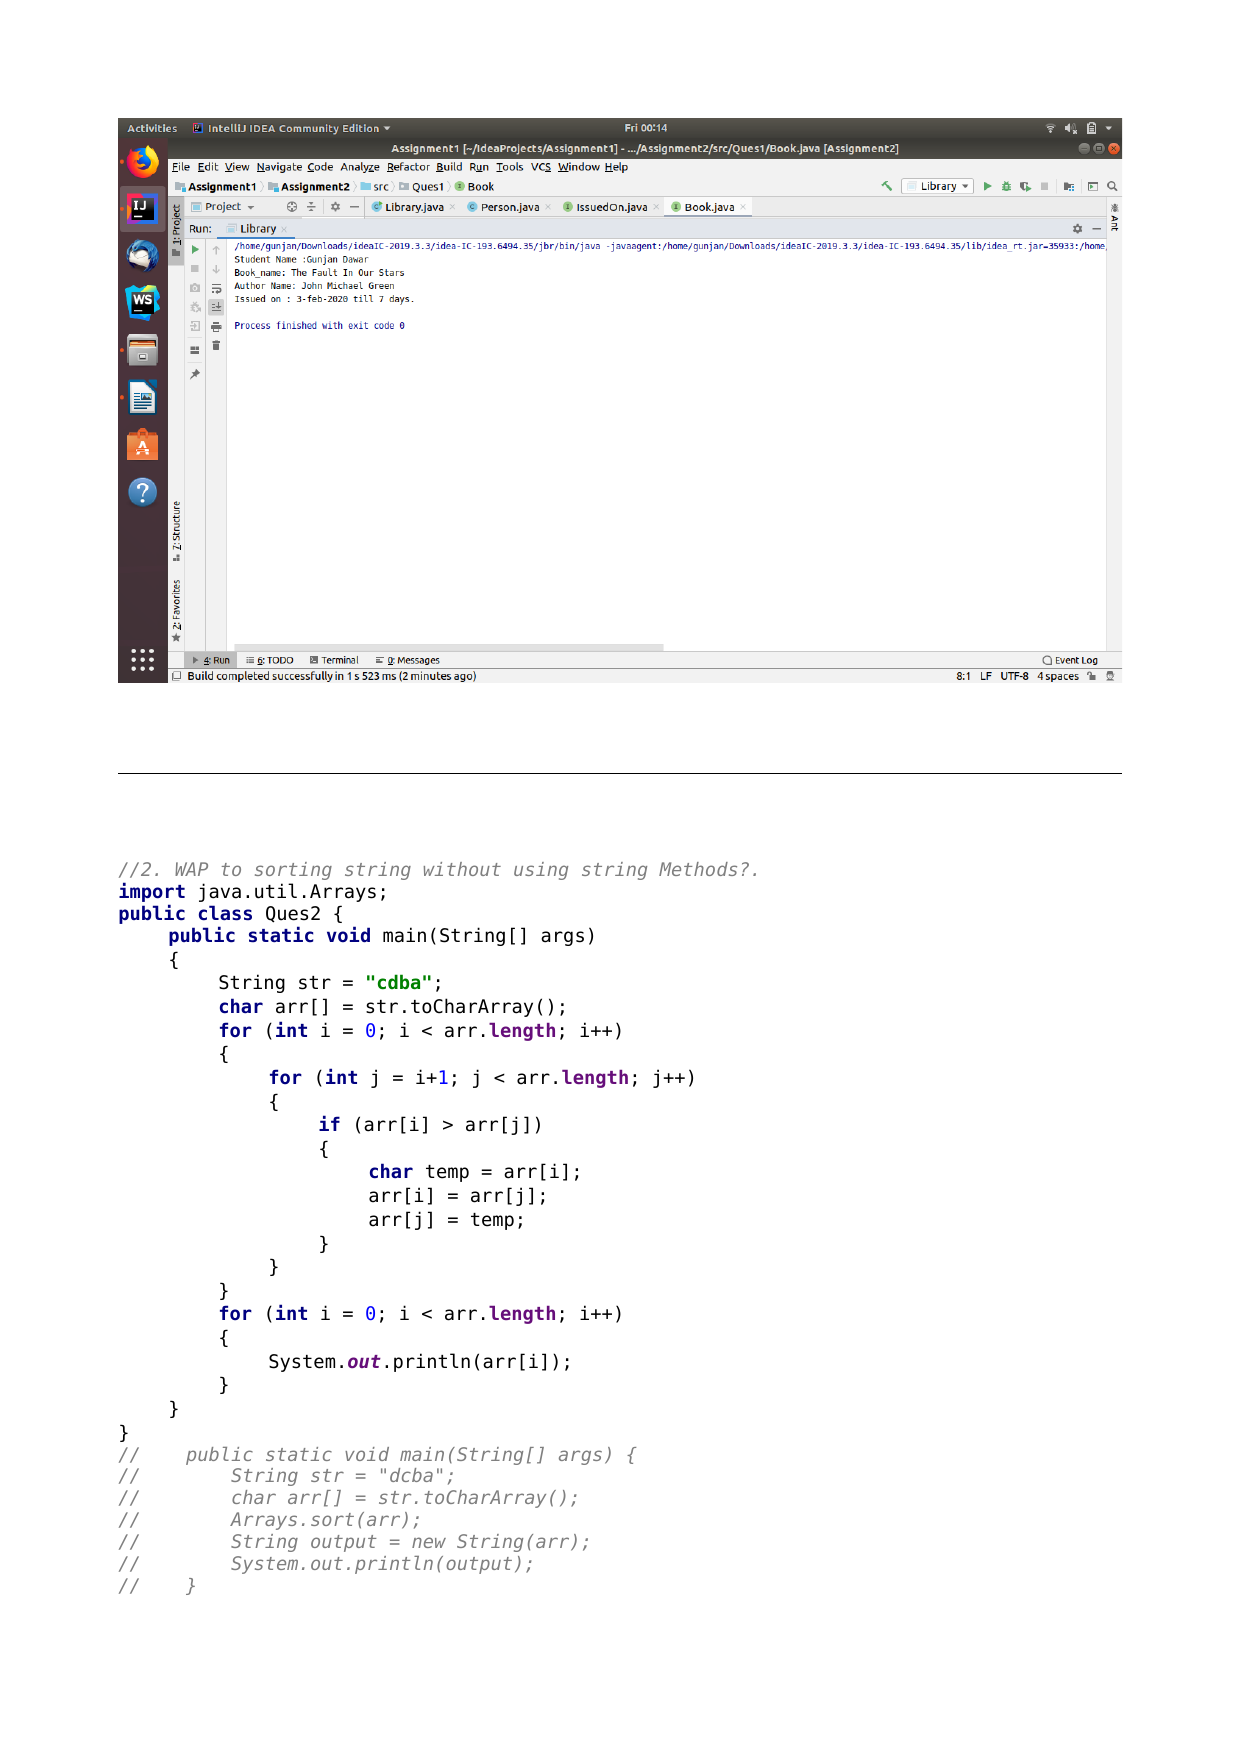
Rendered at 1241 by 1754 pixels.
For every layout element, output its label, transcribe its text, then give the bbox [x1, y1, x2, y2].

text char arr[] = str.toCharArray(); [118, 996, 1122, 1020]
text { [118, 1138, 1122, 1162]
text { [118, 949, 1122, 972]
text import java.util.Arrays; [118, 881, 1122, 903]
picture [118, 118, 1123, 683]
text // String output = new String(arr); [118, 1531, 1122, 1553]
text } [118, 1232, 1122, 1256]
text public class Ques2 { [118, 903, 1122, 925]
text } [118, 1374, 1122, 1398]
text // String str = "dcba"; [118, 1465, 1122, 1487]
text } [118, 1398, 1122, 1422]
text for (int j = i+1; j < arr.length; j++) [118, 1067, 1122, 1091]
text } [118, 1422, 1122, 1443]
text } [118, 1256, 1122, 1280]
text } [118, 1280, 1122, 1303]
text // } [118, 1575, 1122, 1597]
text public static void main(String[] args) [118, 925, 1122, 949]
text //2. WAP to sorting string without using string Methods?. [118, 859, 1122, 881]
text for (int i = 0; i < arr.length; i++) [118, 1020, 1122, 1043]
text // char arr[] = str.toCharArray(); [118, 1487, 1122, 1509]
text { [118, 1091, 1122, 1114]
text { [118, 1043, 1122, 1067]
text for (int i = 0; i < arr.length; i++) [118, 1303, 1122, 1327]
text // System.out.println(output); [118, 1553, 1122, 1575]
text // public static void main(String[] args) { [118, 1443, 1122, 1465]
text // Arrays.sort(arr); [118, 1509, 1122, 1531]
text { [118, 1327, 1122, 1351]
text System.out.println(arr[i]); [118, 1351, 1122, 1374]
text if (arr[i] > arr[j]) [118, 1114, 1122, 1138]
text char temp = arr[i]; [118, 1162, 1122, 1185]
text arr[i] = arr[j]; [118, 1185, 1122, 1209]
text arr[j] = temp; [118, 1209, 1122, 1232]
text String str = "cdba"; [118, 972, 1122, 996]
